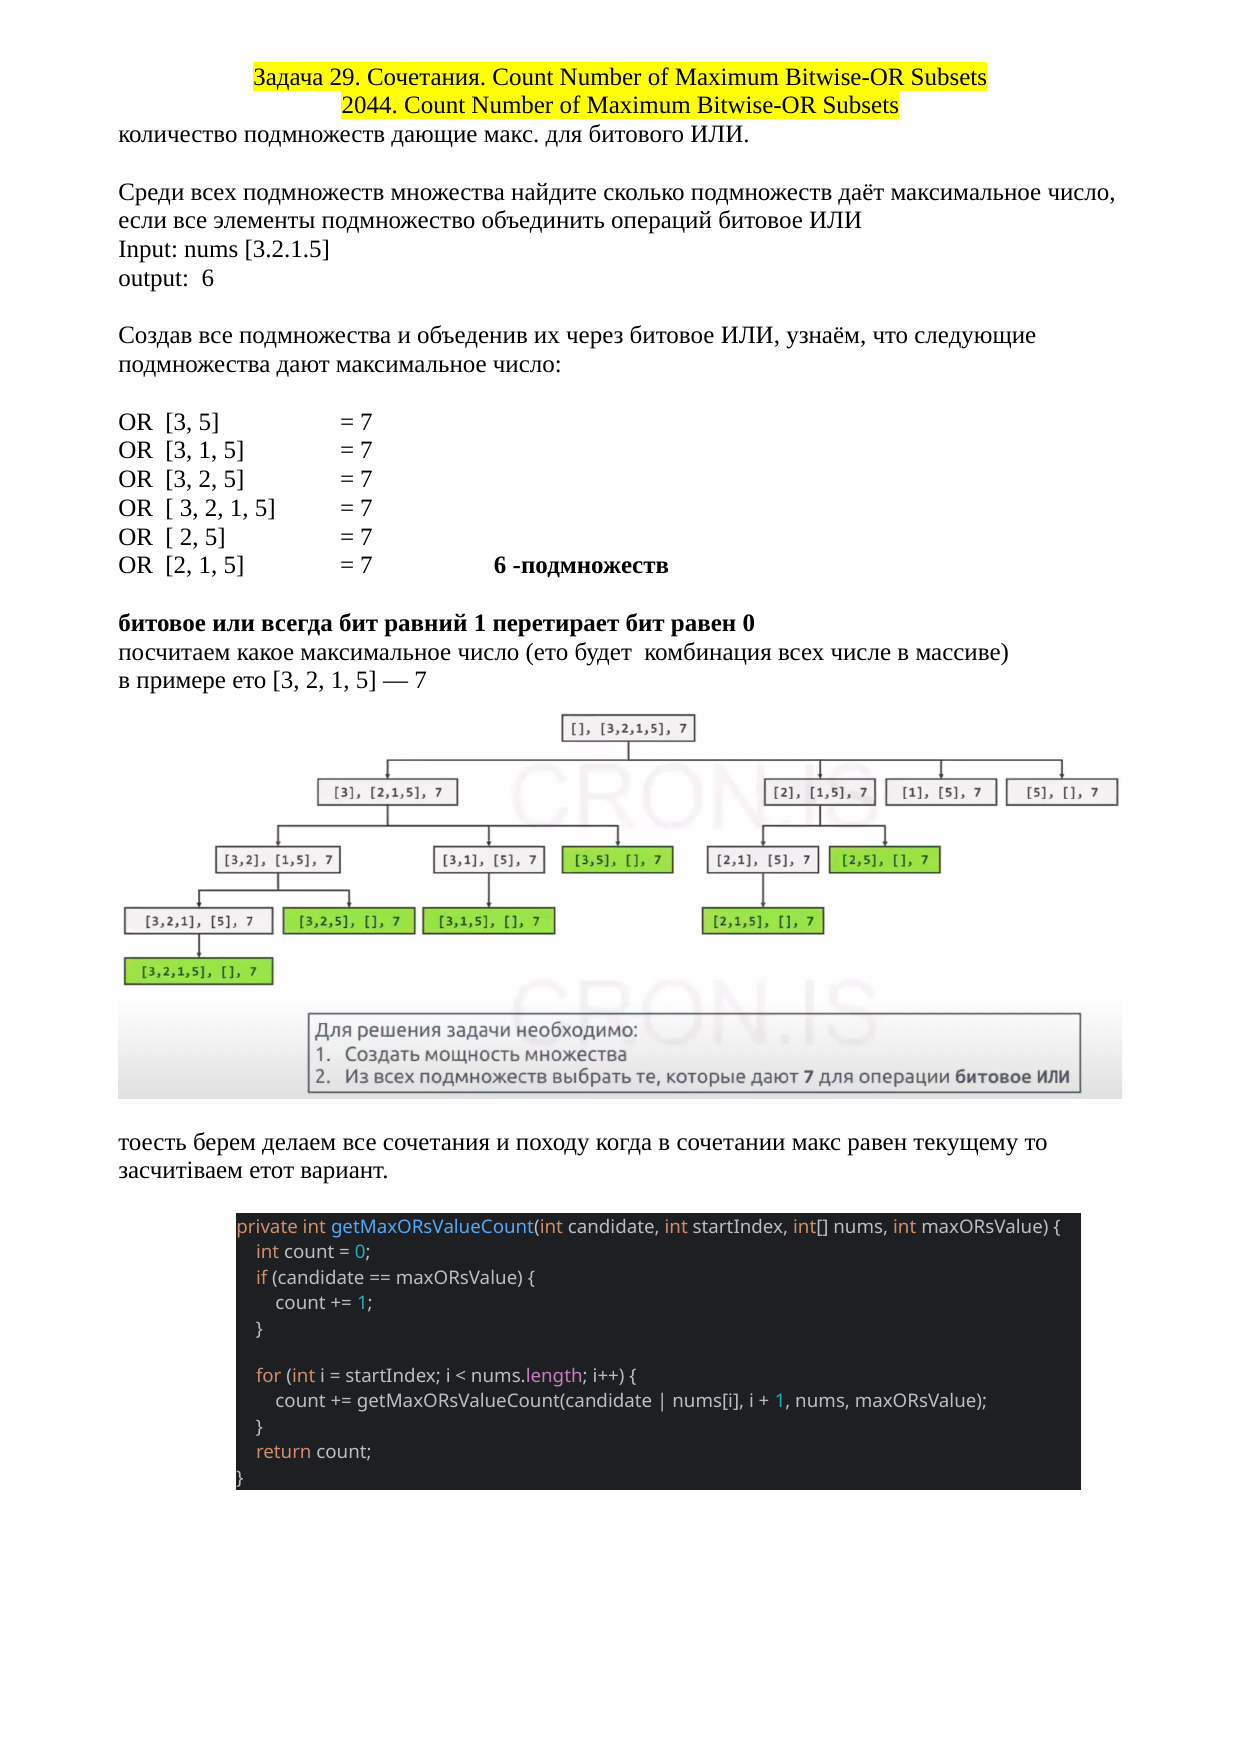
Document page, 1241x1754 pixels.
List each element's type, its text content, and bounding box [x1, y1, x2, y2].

text количество подмножеств дающие макс. для битового ИЛИ. [118, 119, 1122, 148]
text OR [2, 1, 5] = 7 6 -подмножеств [118, 551, 1122, 579]
text Input: nums [3.2.1.5] [118, 234, 1122, 263]
text private int getMaxORsValueCount(int candidate, int startIndex, int[] nums, int maxORsValue) { int count = 0; if (candidate == maxORsValue) { count += 1; } for (int i = startIndex; i < nums.length; i++) { count += getMaxORsValueCount(candidate | nums[i], i + 1, nums, maxORsValue); } return count; } [236, 1213, 1081, 1490]
picture [118, 705, 1123, 1099]
text битовое или всегда бит равний 1 перетирает бит равен 0 [118, 608, 1122, 637]
text OR [ 3, 2, 1, 5] = 7 [118, 493, 1122, 522]
text OR [3, 5] = 7 [118, 407, 1122, 436]
text OR [3, 1, 5] = 7 [118, 436, 1122, 464]
text Среди всех подмножеств множества найдите сколько подмножеств даёт максимальное число, если все элементы подмножество объединить операций битовое ИЛИ [118, 177, 1122, 234]
text OR [ 2, 5] = 7 [118, 522, 1122, 551]
text тоесть берем делаем все сочетания и походу когда в сочетании макс равен текущему то засчитіваем етот вариант. [118, 1127, 1122, 1184]
text 2044. Count Number of Maximum Bitwise-OR Subsets [118, 91, 1122, 119]
text output: 6 [118, 263, 1122, 292]
text посчитаем какое максимальное число (ето будет комбинация всех числе в массиве) [118, 637, 1122, 666]
text Задача 29. Сочетания. Count Number of Maximum Bitwise-OR Subsets [118, 62, 1122, 91]
text в примере ето [3, 2, 1, 5] — 7 [118, 666, 1122, 694]
text Создав все подмножества и объеденив их через битовое ИЛИ, узнаём, что следующие подмножества дают максимальное число: [118, 321, 1122, 378]
text OR [3, 2, 5] = 7 [118, 464, 1122, 493]
